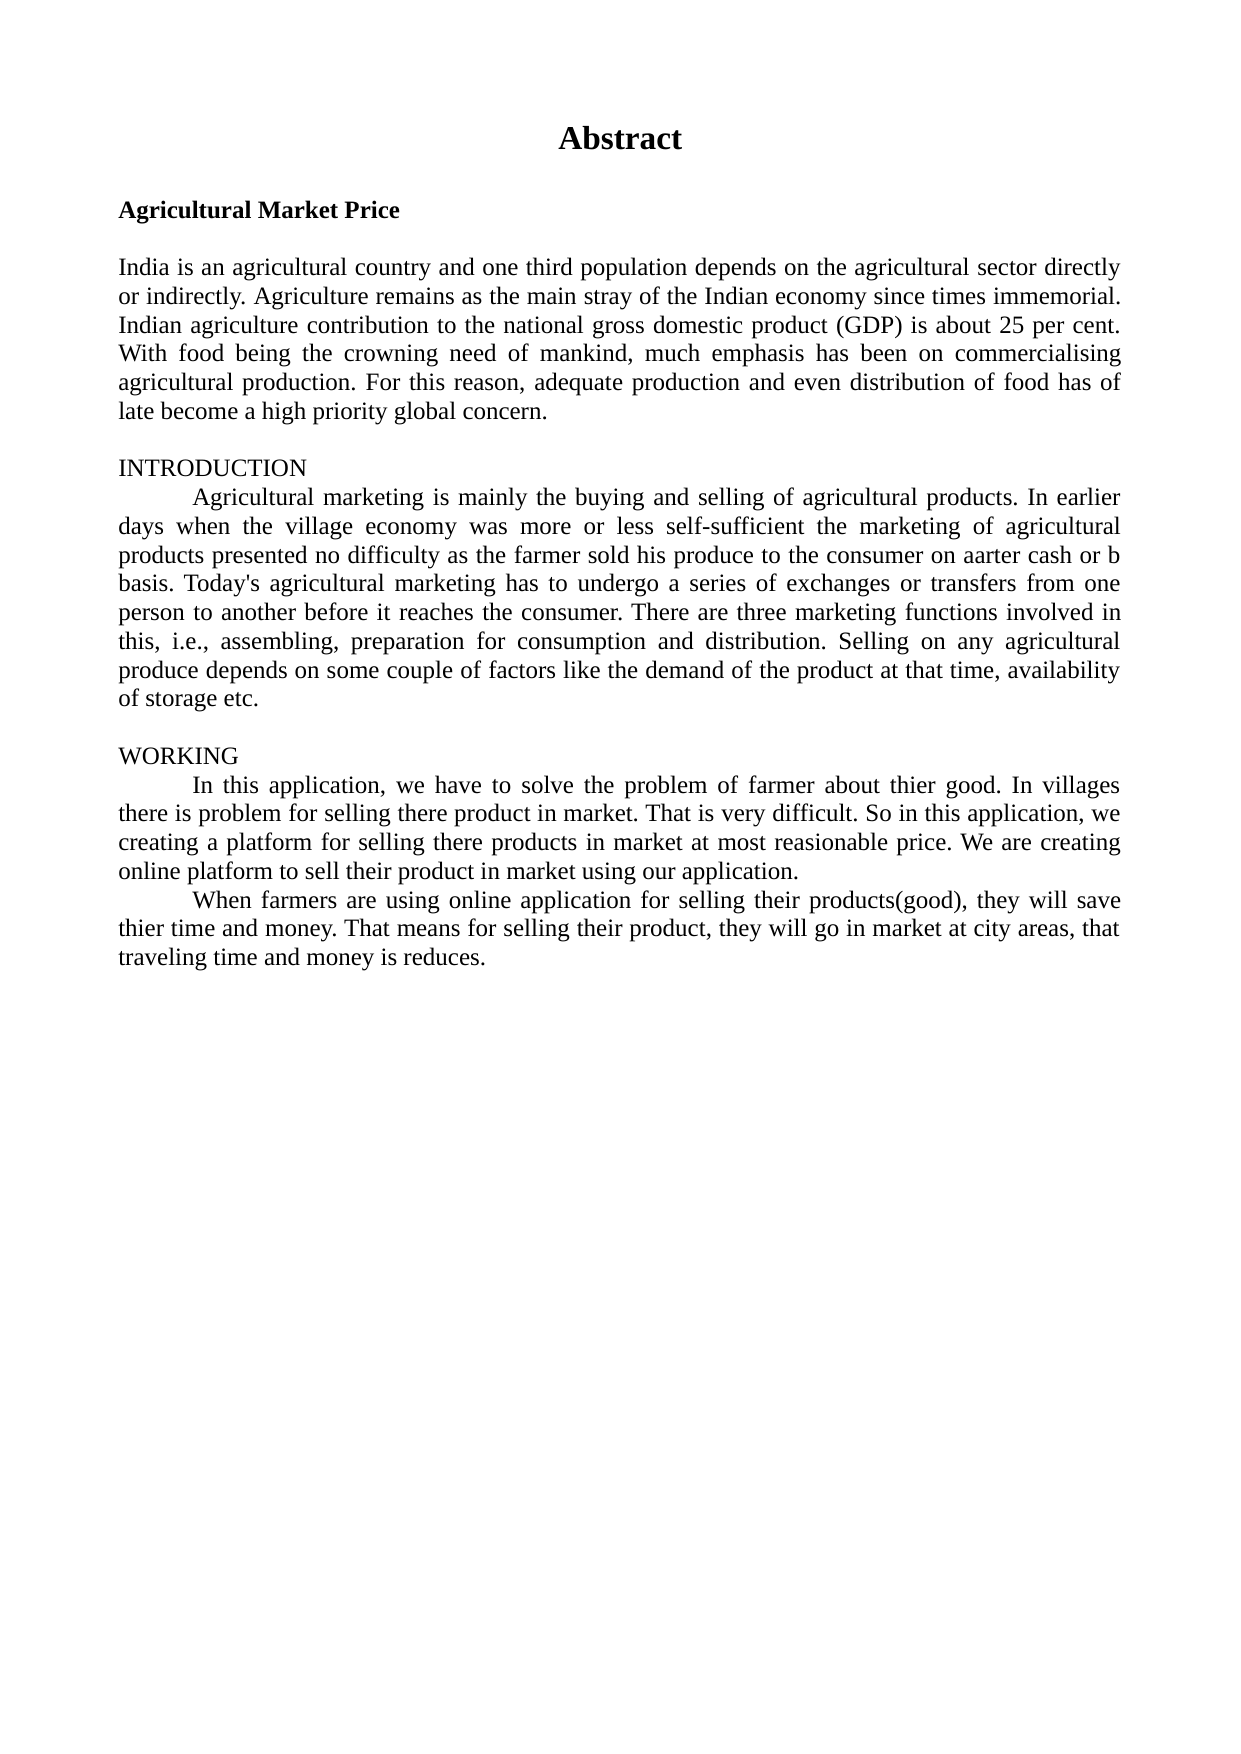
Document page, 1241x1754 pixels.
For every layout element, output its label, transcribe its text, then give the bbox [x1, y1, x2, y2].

text Agricultural Market Price [118, 195, 1122, 223]
text When farmers are using online application for selling their products(good), they will save thier time and money. That means for selling their product, they will go in market at city areas, that traveling time and money is reduces. [118, 885, 1122, 971]
text India is an agricultural country and one third population depends on the agricultural sector directly or indirectly. Agriculture remains as the main stray of the Indian economy since times immemorial. Indian agriculture contribution to the national gross domestic product (GDP) is about 25 per cent. With food being the crowning need of mankind, much emphasis has been on commercialising agricultural production. For this reason, adequate production and even distribution of food has of late become a high priority global concern. [118, 252, 1122, 425]
text Agricultural marketing is mainly the buying and selling of agricultural products. In earlier days when the village economy was more or less self-sufficient the marketing of agricultural products presented no difficulty as the farmer sold his produce to the consumer on aarter cash or b basis. Today's agricultural marketing has to undergo a series of exchanges or transfers from one person to another before it reaches the consumer. There are three marketing functions involved in this, i.e., assembling, preparation for consumption and distribution. Selling on any agricultural produce depends on some couple of factors like the demand of the product at that time, availability of storage etc. [118, 482, 1122, 712]
text Abstract [118, 118, 1122, 156]
text WORKING [118, 741, 1122, 770]
text INTRODUCTION [118, 453, 1122, 482]
text In this application, we have to solve the problem of farmer about thier good. In villages there is problem for selling there product in market. That is very difficult. So in this application, we creating a platform for selling there products in market at most reasionable price. We are creating online platform to sell their product in market using our application. [118, 770, 1122, 885]
